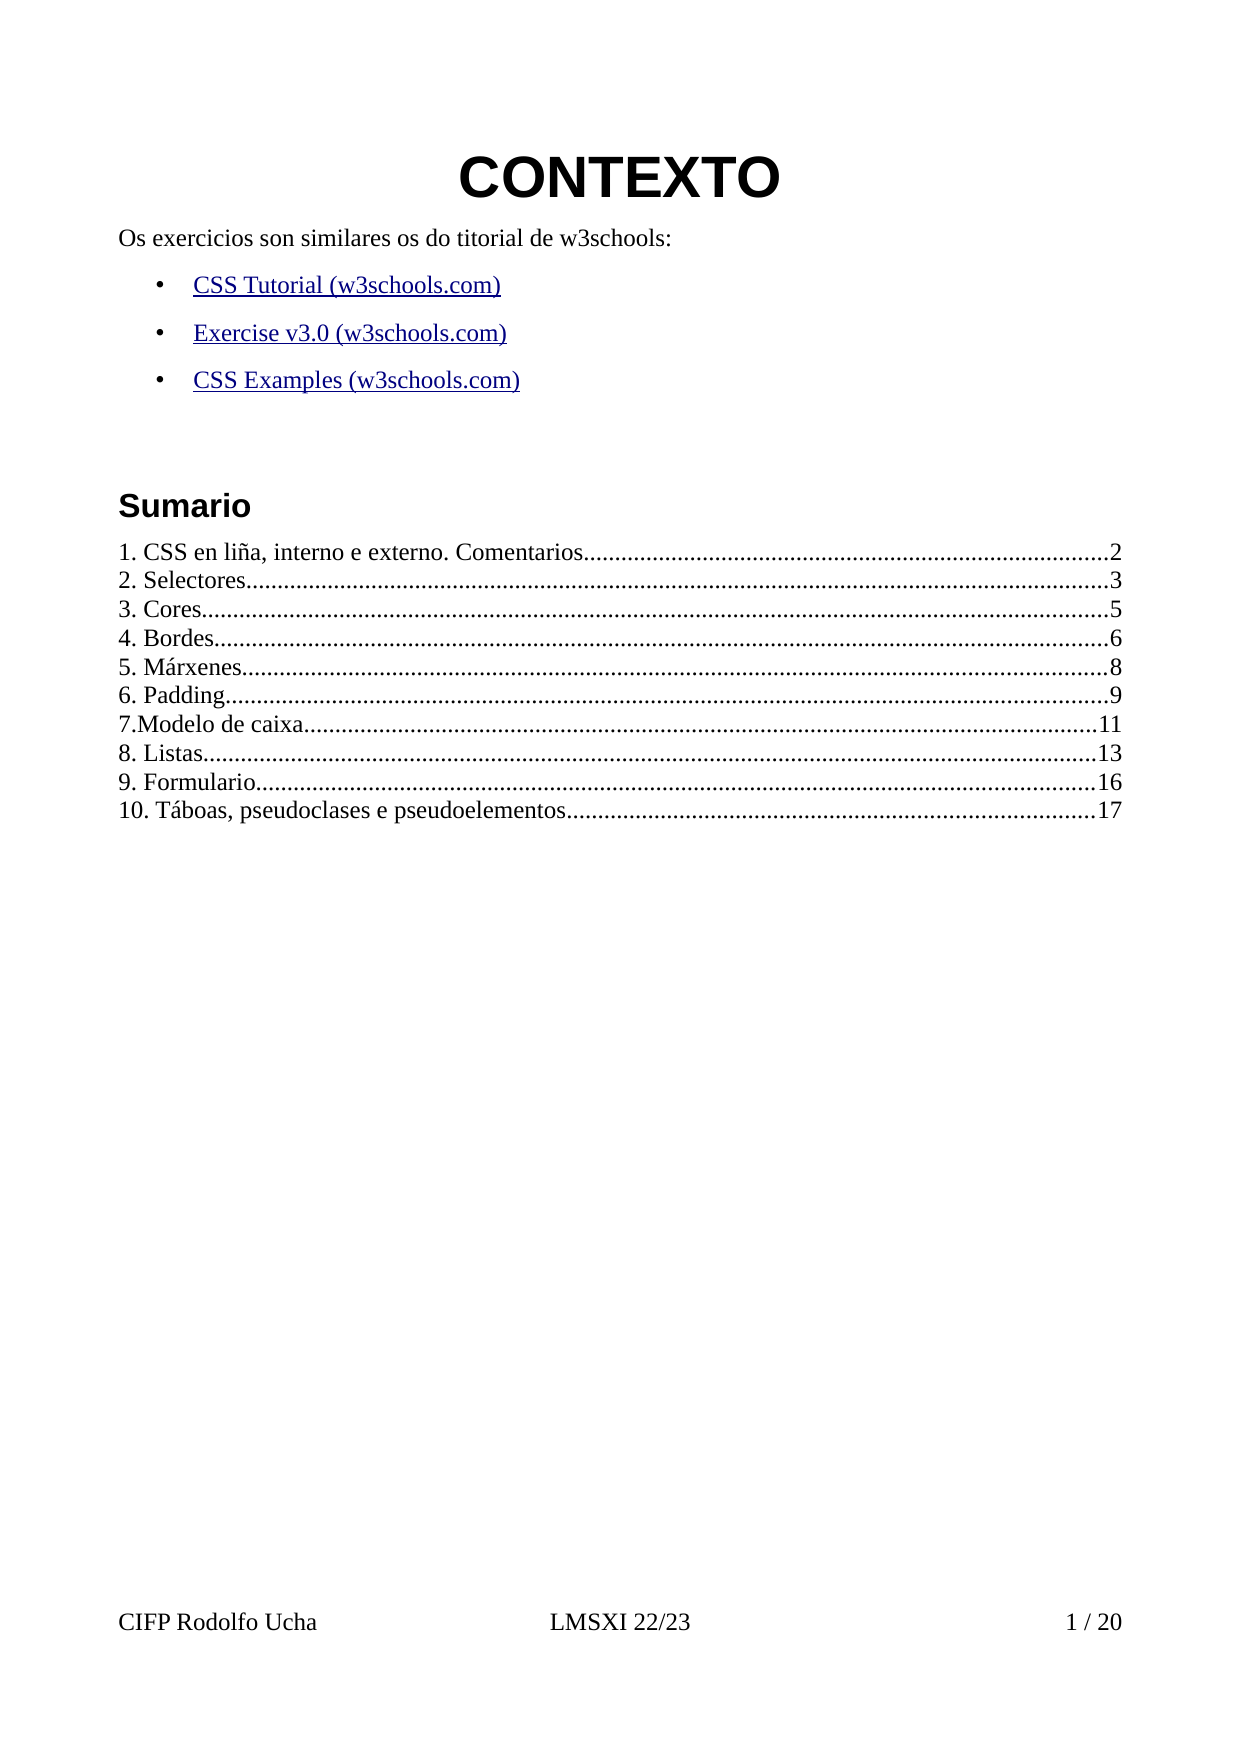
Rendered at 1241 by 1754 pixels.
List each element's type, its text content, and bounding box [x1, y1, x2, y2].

list CSS Tutorial (w3schools.com) [156, 270, 1122, 299]
title CONTEXTO [118, 143, 1122, 210]
text 9. Formulario 16 [118, 767, 1122, 795]
text 1. CSS en liña, interno e externo. Comentarios 2 [118, 537, 1122, 565]
text 4. Bordes 6 [118, 623, 1122, 652]
text 6. Padding 9 [118, 680, 1122, 709]
text 10. Táboas, pseudoclases e pseudoelementos 17 [118, 795, 1122, 824]
text 7.Modelo de caixa 11 [118, 709, 1122, 738]
list Exercise v3.0 (w3schools.com) [156, 318, 1122, 347]
text 3. Cores 5 [118, 594, 1122, 623]
text 2. Selectores 3 [118, 565, 1122, 594]
text Os exercicios son similares os do titorial de w3schools: [118, 223, 1122, 251]
text 5. Márxenes 8 [118, 652, 1122, 680]
text 8. Listas 13 [118, 738, 1122, 767]
list CSS Examples (w3schools.com) [156, 366, 1122, 394]
subtitle Sumario [118, 486, 1122, 524]
